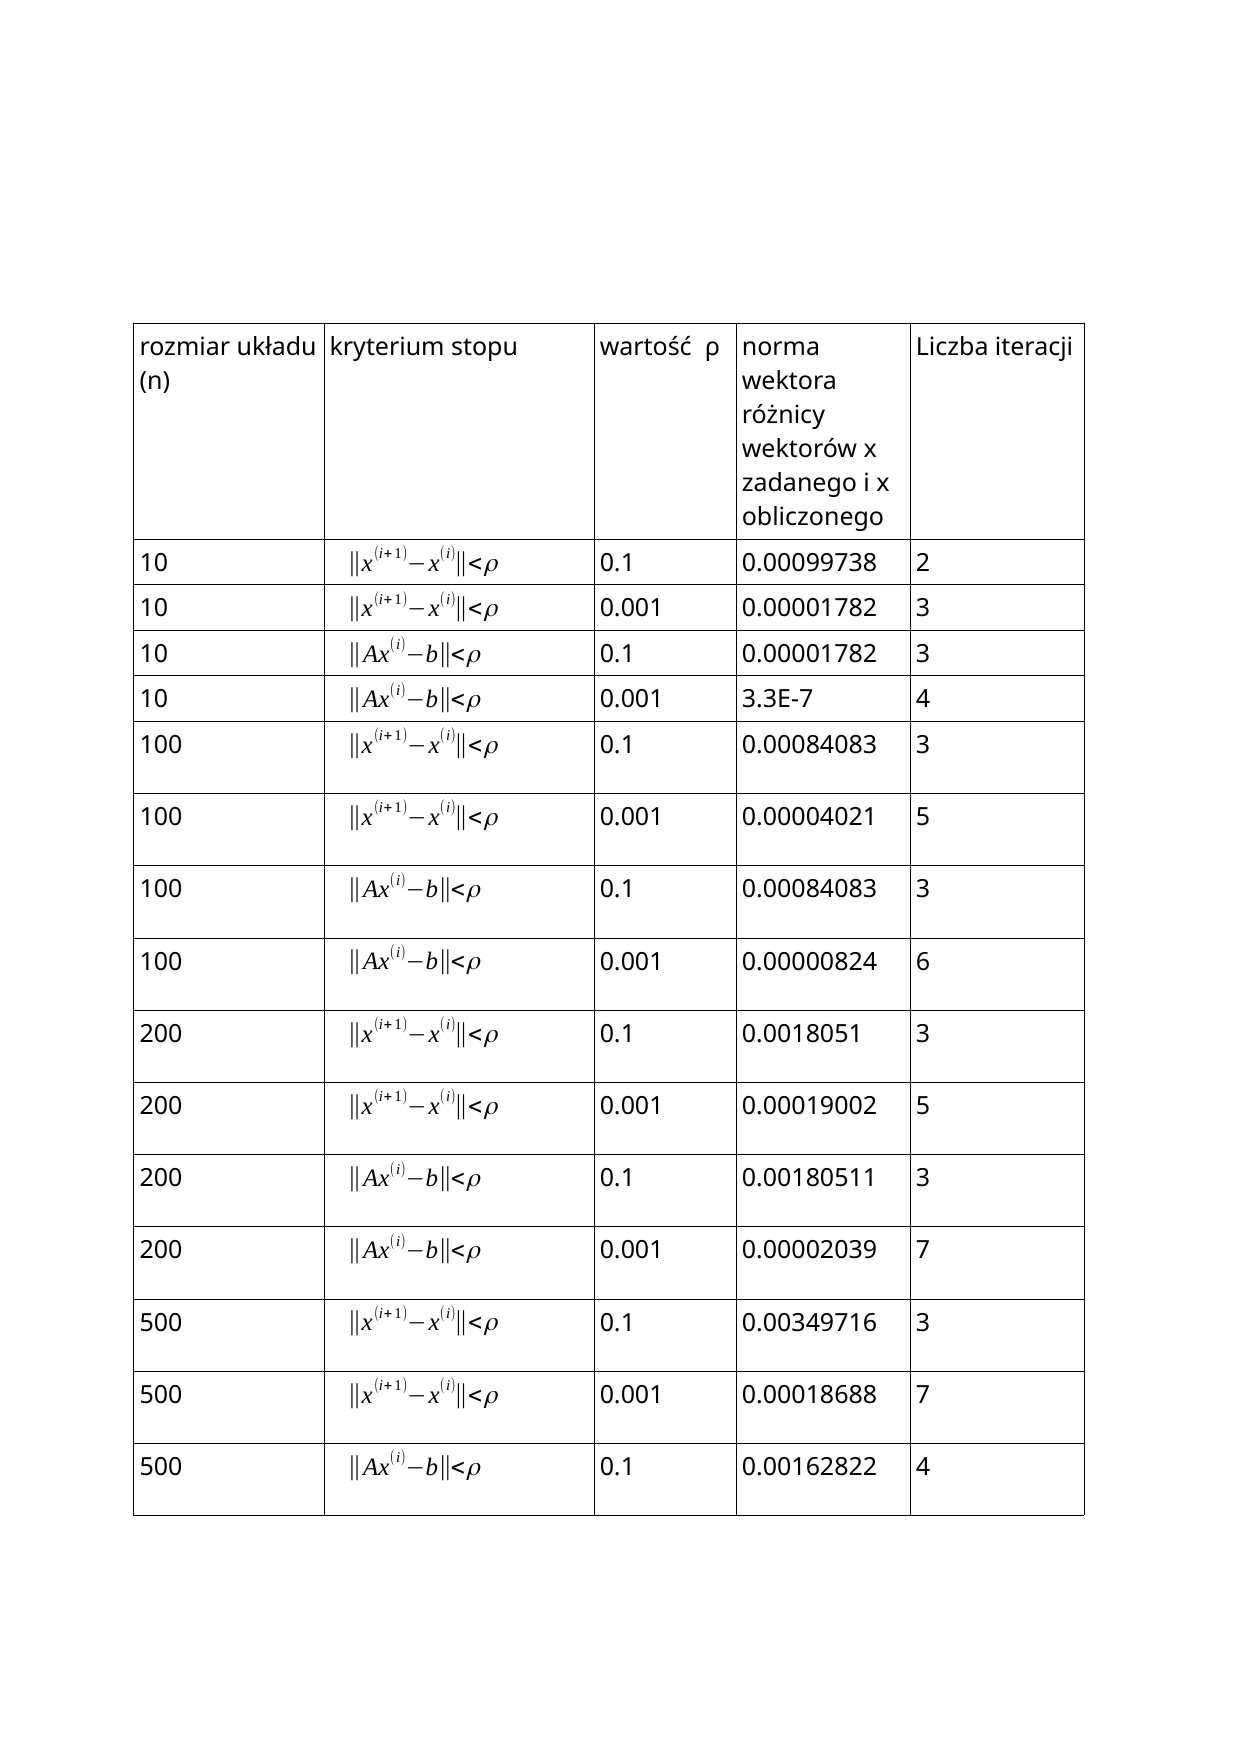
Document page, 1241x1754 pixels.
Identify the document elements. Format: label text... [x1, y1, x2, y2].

table_cell 10 [134, 540, 324, 584]
table_cell [325, 1155, 594, 1226]
table_cell 500 [134, 1444, 324, 1515]
table_cell 10 [134, 676, 324, 721]
table_cell [325, 676, 594, 721]
table_cell 200 [134, 1227, 324, 1298]
table_cell 3 [911, 585, 1084, 630]
table_cell [325, 1372, 594, 1443]
table_cell [325, 1444, 594, 1515]
table_cell [325, 939, 594, 1010]
table_cell [325, 1011, 594, 1082]
table_cell [325, 540, 594, 584]
table_cell 0.00180511 [737, 1155, 910, 1226]
table_cell 0.00084083 [737, 866, 910, 937]
table_cell 3 [911, 631, 1084, 675]
table_cell [325, 585, 594, 630]
table_cell 100 [134, 939, 324, 1010]
table_cell 10 [134, 585, 324, 630]
table_cell 0.00001782 [737, 585, 910, 630]
table_cell 200 [134, 1155, 324, 1226]
table_cell 7 [911, 1372, 1084, 1443]
table_cell 3 [911, 1155, 1084, 1226]
table_cell 3 [911, 1300, 1084, 1371]
table_cell 0.00002039 [737, 1227, 910, 1298]
table_cell 0.1 [595, 540, 736, 584]
table_cell 3.3E-7 [737, 676, 910, 721]
table_header wartość ρ [595, 324, 736, 538]
table_cell 0.00349716 [737, 1300, 910, 1371]
table_cell 5 [911, 794, 1084, 865]
table_cell 0.1 [595, 631, 736, 675]
table_cell 4 [911, 676, 1084, 721]
table_cell 0.00018688 [737, 1372, 910, 1443]
table_cell 7 [911, 1227, 1084, 1298]
table_cell 200 [134, 1083, 324, 1154]
table_cell 5 [911, 1083, 1084, 1154]
table_cell [325, 866, 594, 937]
table_cell 0.1 [595, 1300, 736, 1371]
table_cell 0.1 [595, 722, 736, 793]
table_cell 0.00000824 [737, 939, 910, 1010]
table_cell [325, 794, 594, 865]
table_cell 0.001 [595, 585, 736, 630]
table_cell 100 [134, 722, 324, 793]
table_cell 0.001 [595, 1227, 736, 1298]
table_cell 0.001 [595, 939, 736, 1010]
table_cell 200 [134, 1011, 324, 1082]
table_cell 10 [134, 631, 324, 675]
table_cell 3 [911, 722, 1084, 793]
table_cell 100 [134, 794, 324, 865]
table_cell [325, 722, 594, 793]
table_cell 3 [911, 1011, 1084, 1082]
table_cell 6 [911, 939, 1084, 1010]
table_cell 0.001 [595, 1083, 736, 1154]
table_cell 0.1 [595, 1444, 736, 1515]
table_cell 3 [911, 866, 1084, 937]
table_header rozmiar układu (n) [134, 324, 324, 538]
table_cell 0.00004021 [737, 794, 910, 865]
table_cell 0.00162822 [737, 1444, 910, 1515]
table_cell [325, 1227, 594, 1298]
table_cell 0.00084083 [737, 722, 910, 793]
table_cell 0.00001782 [737, 631, 910, 675]
table_cell 0.00099738 [737, 540, 910, 584]
table_cell [325, 1300, 594, 1371]
table_cell 100 [134, 866, 324, 937]
table_cell 0.0018051 [737, 1011, 910, 1082]
table_cell 0.1 [595, 1155, 736, 1226]
table_cell 500 [134, 1372, 324, 1443]
table_cell [325, 1083, 594, 1154]
table_cell 0.001 [595, 676, 736, 721]
table_header norma wektora różnicy wektorów x zadanego i x obliczonego [737, 324, 910, 538]
table_cell 0.00019002 [737, 1083, 910, 1154]
table_cell 0.001 [595, 794, 736, 865]
table_cell 0.1 [595, 1011, 736, 1082]
table_header kryterium stopu [325, 324, 594, 538]
table_cell 0.1 [595, 866, 736, 937]
table_header Liczba iteracji [911, 324, 1084, 538]
table_cell 500 [134, 1300, 324, 1371]
table_cell 2 [911, 540, 1084, 584]
table_cell [325, 631, 594, 675]
table_cell 4 [911, 1444, 1084, 1515]
table_cell 0.001 [595, 1372, 736, 1443]
